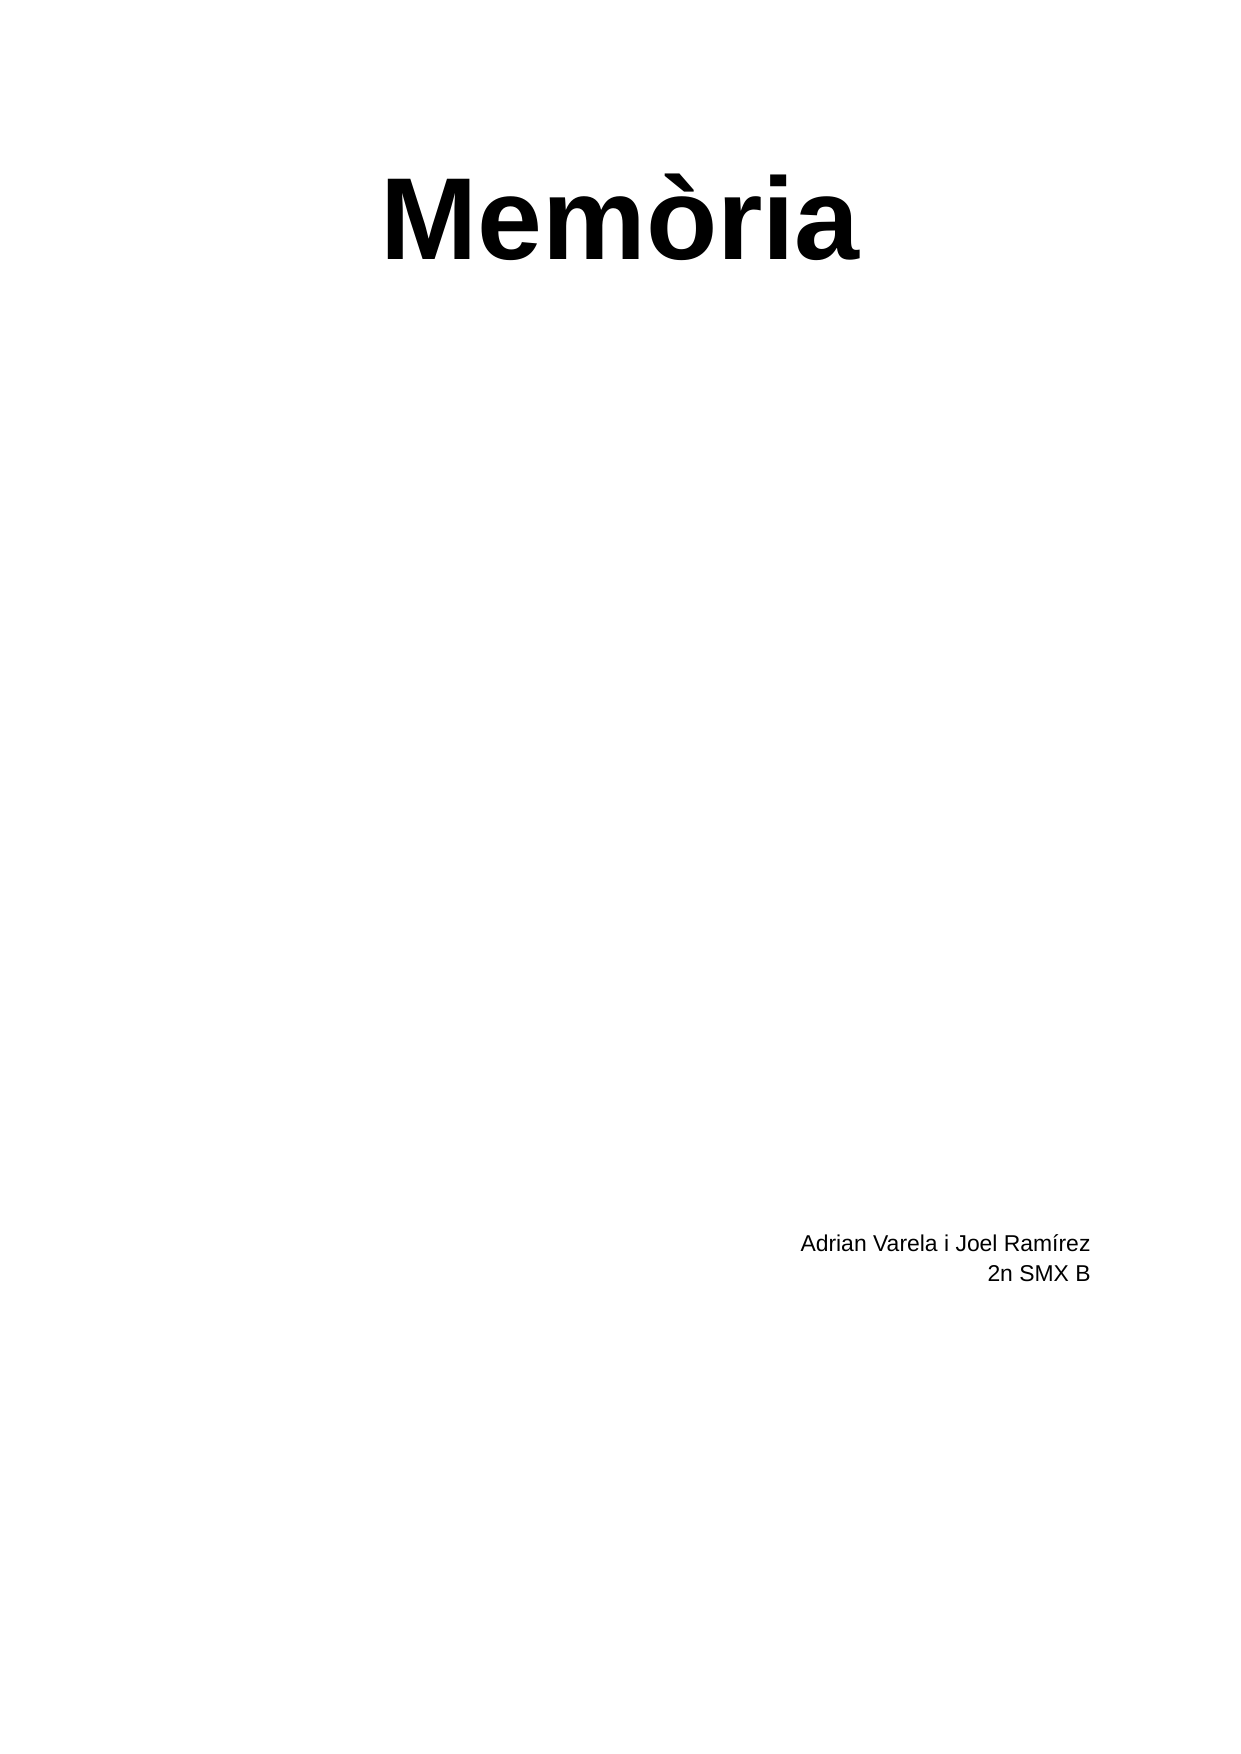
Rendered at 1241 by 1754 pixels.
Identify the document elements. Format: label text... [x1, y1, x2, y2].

text Memòria [150, 150, 1090, 284]
text 2n SMX B [150, 1260, 1090, 1286]
text Adrian Varela i Joel Ramírez [150, 1230, 1090, 1256]
